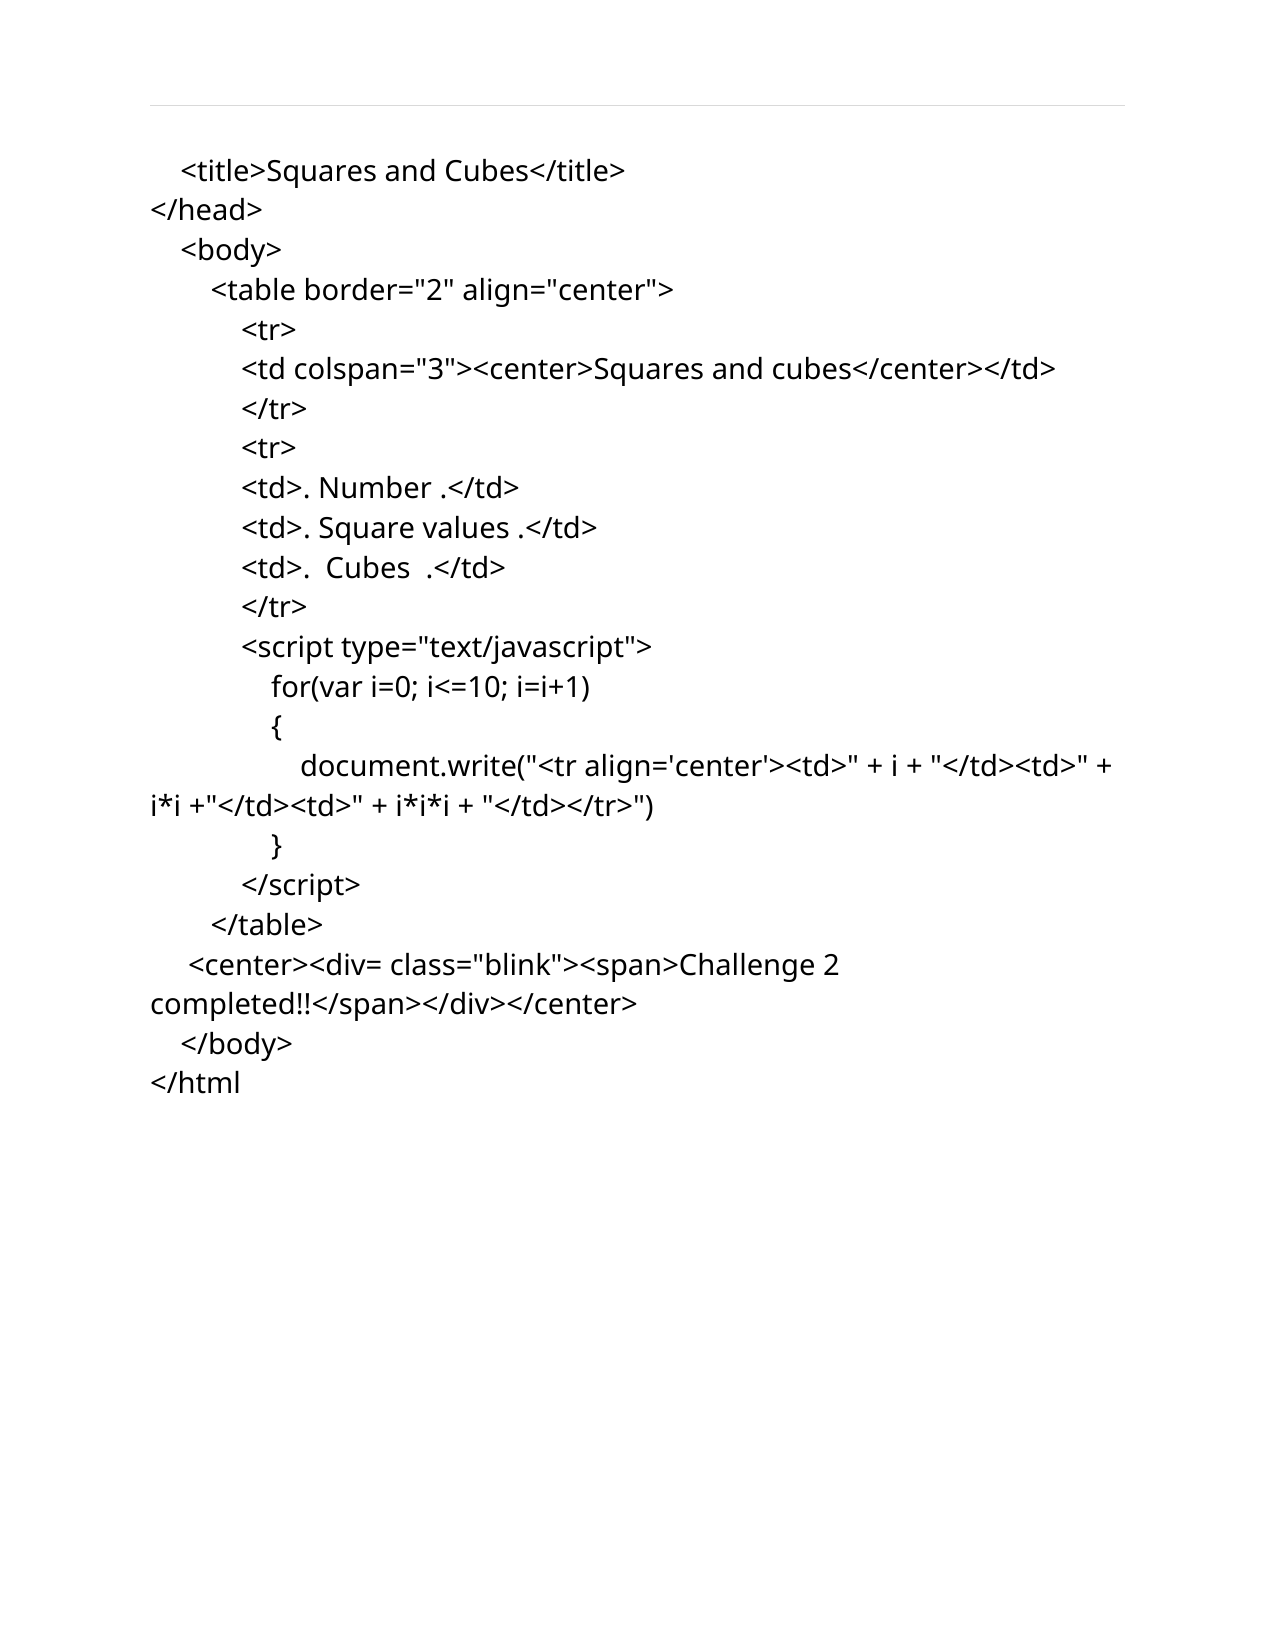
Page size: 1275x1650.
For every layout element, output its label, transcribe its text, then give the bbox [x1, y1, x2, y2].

text <title>Squares and Cubes</title> </head> <body> <table border="2" align="center"> <tr> <td colspan="3"><center>Squares and cubes</center></td> </tr> <tr> <td>. Number .</td> <td>. Square values .</td> <td>. Cubes .</td> </tr> <script type="text/javascript"> for(var i=0; i<=10; i=i+1) { document.write("<tr align='center'><td>" + i + "</td><td>" + i*i +"</td><td>" + i*i*i + "</td></tr>") } </script> </table> <center><div= class="blink"><span>Challenge 2 completed!!</span></div></center> </body> </html [150, 150, 1125, 1102]
